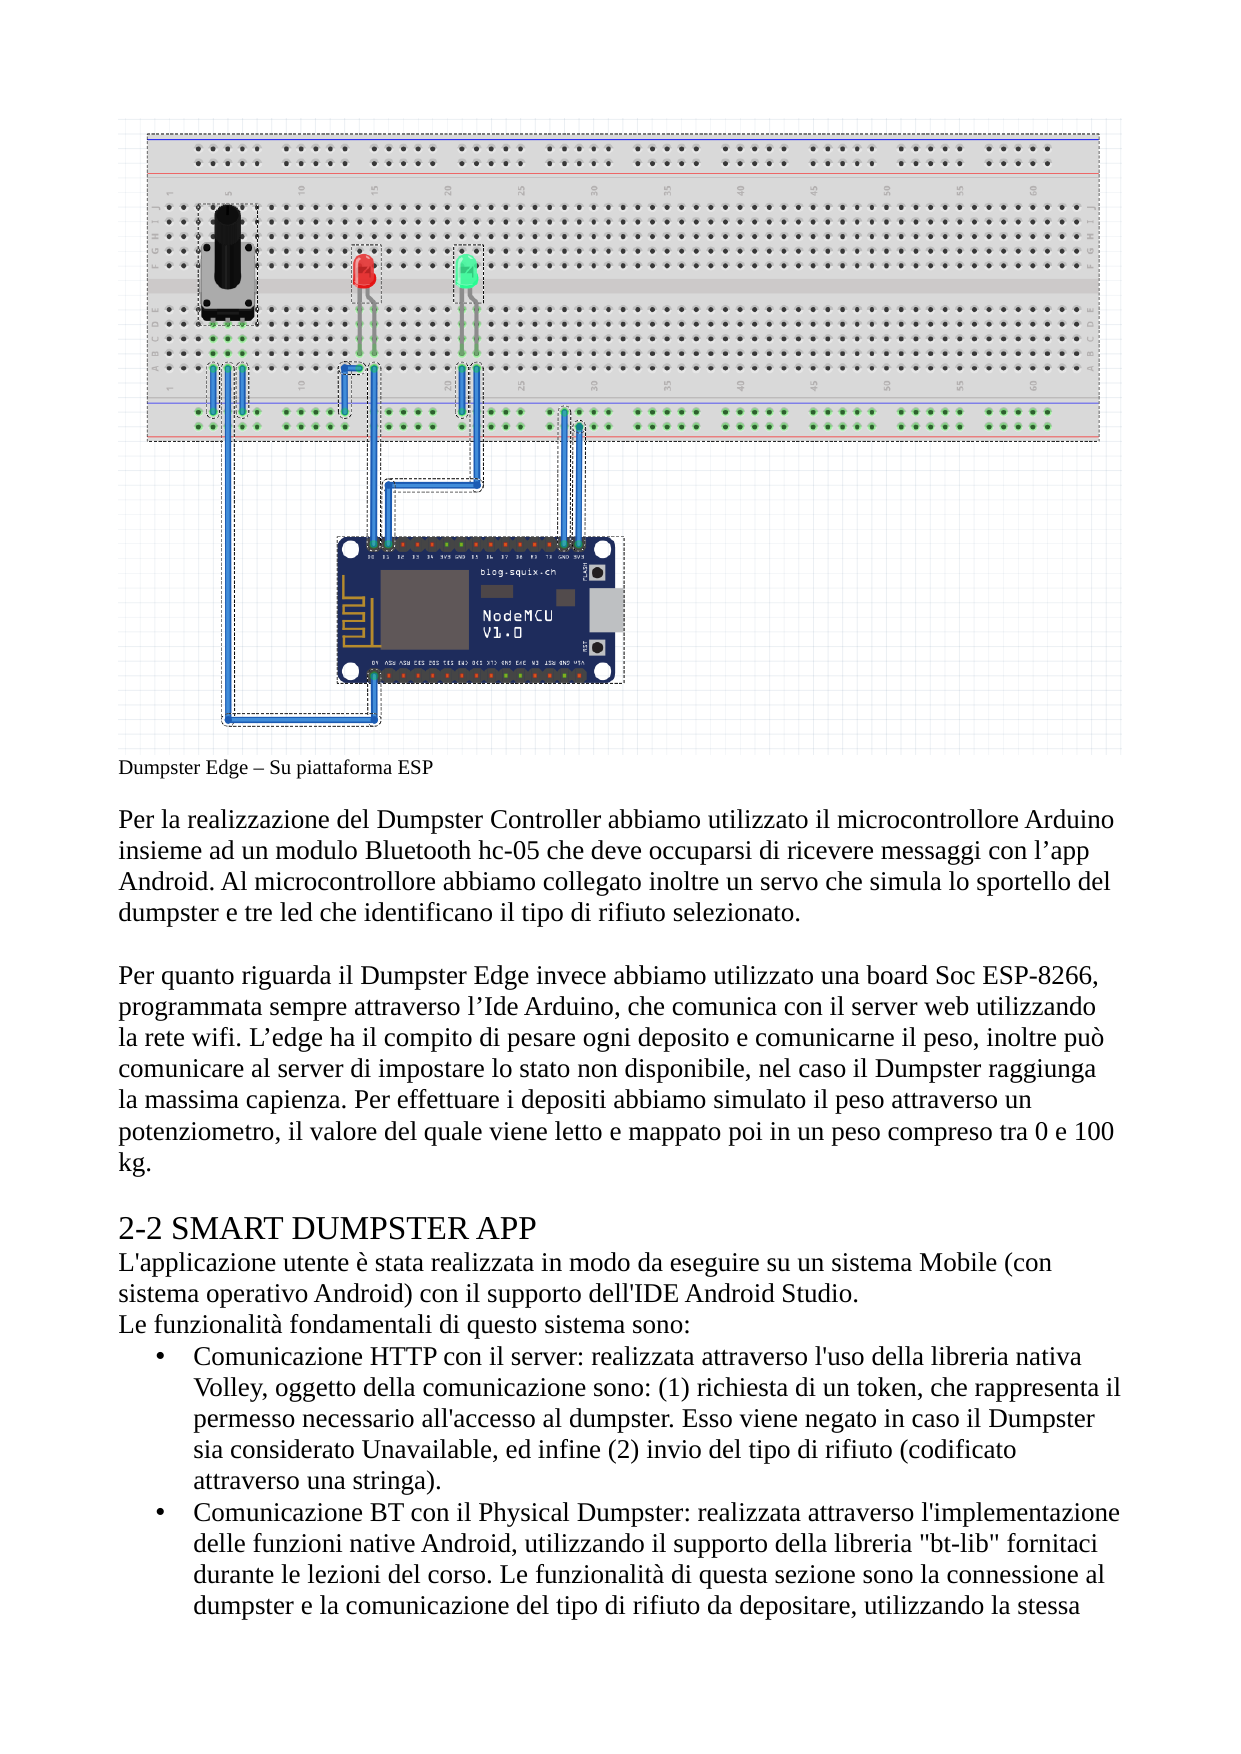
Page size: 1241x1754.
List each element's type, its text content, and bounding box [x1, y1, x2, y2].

list Comunicazione BT con il Physical Dumpster: realizzata attraverso l'implementazione delle funzioni native Android, utilizzando il supporto della libreria "bt-lib" fornitaci durante le lezioni del corso. Le funzionalità di questa sezione sono la connessione al dumpster e la comunicazione del tipo di rifiuto da depositare, utilizzando la stessa [156, 1496, 1122, 1620]
list Comunicazione HTTP con il server: realizzata attraverso l'uso della libreria nativa Volley, oggetto della comunicazione sono: (1) richiesta di un token, che rappresenta il permesso necessario all'accesso al dumpster. Esso viene negato in caso il Dumpster sia considerato Unavailable, ed infine (2) invio del tipo di rifiuto (codificato attraverso una stringa). [156, 1340, 1122, 1496]
text Per la realizzazione del Dumpster Controller abbiamo utilizzato il microcontrollore Arduino insieme ad un modulo Bluetooth hc-05 che deve occuparsi di ricevere messaggi con l’app Android. Al microcontrollore abbiamo collegato inoltre un servo che simula lo sportello del dumpster e tre led che identificano il tipo di rifiuto selezionato. [118, 803, 1122, 928]
picture [118, 118, 1122, 755]
text Per quanto riguarda il Dumpster Edge invece abbiamo utilizzato una board Soc ESP-8266, programmata sempre attraverso l’Ide Arduino, che comunica con il server web utilizzando la rete wifi. L’edge ha il compito di pesare ogni deposito e comunicarne il peso, inoltre può comunicare al server di impostare lo stato non disponibile, nel caso il Dumpster raggiunga la massima capienza. Per effettuare i depositi abbiamo simulato il peso attraverso un potenziometro, il valore del quale viene letto e mappato poi in un peso compreso tra 0 e 100 kg. [118, 959, 1122, 1177]
text Le funzionalità fondamentali di questo sistema sono: [118, 1309, 1122, 1340]
text 2-2 SMART DUMPSTER APP [118, 1208, 1122, 1246]
text L'applicazione utente è stata realizzata in modo da eseguire su un sistema Mobile (con sistema operativo Android) con il supporto dell'IDE Android Studio. [118, 1246, 1122, 1309]
text Dumpster Edge – Su piattaforma ESP [118, 755, 1122, 779]
